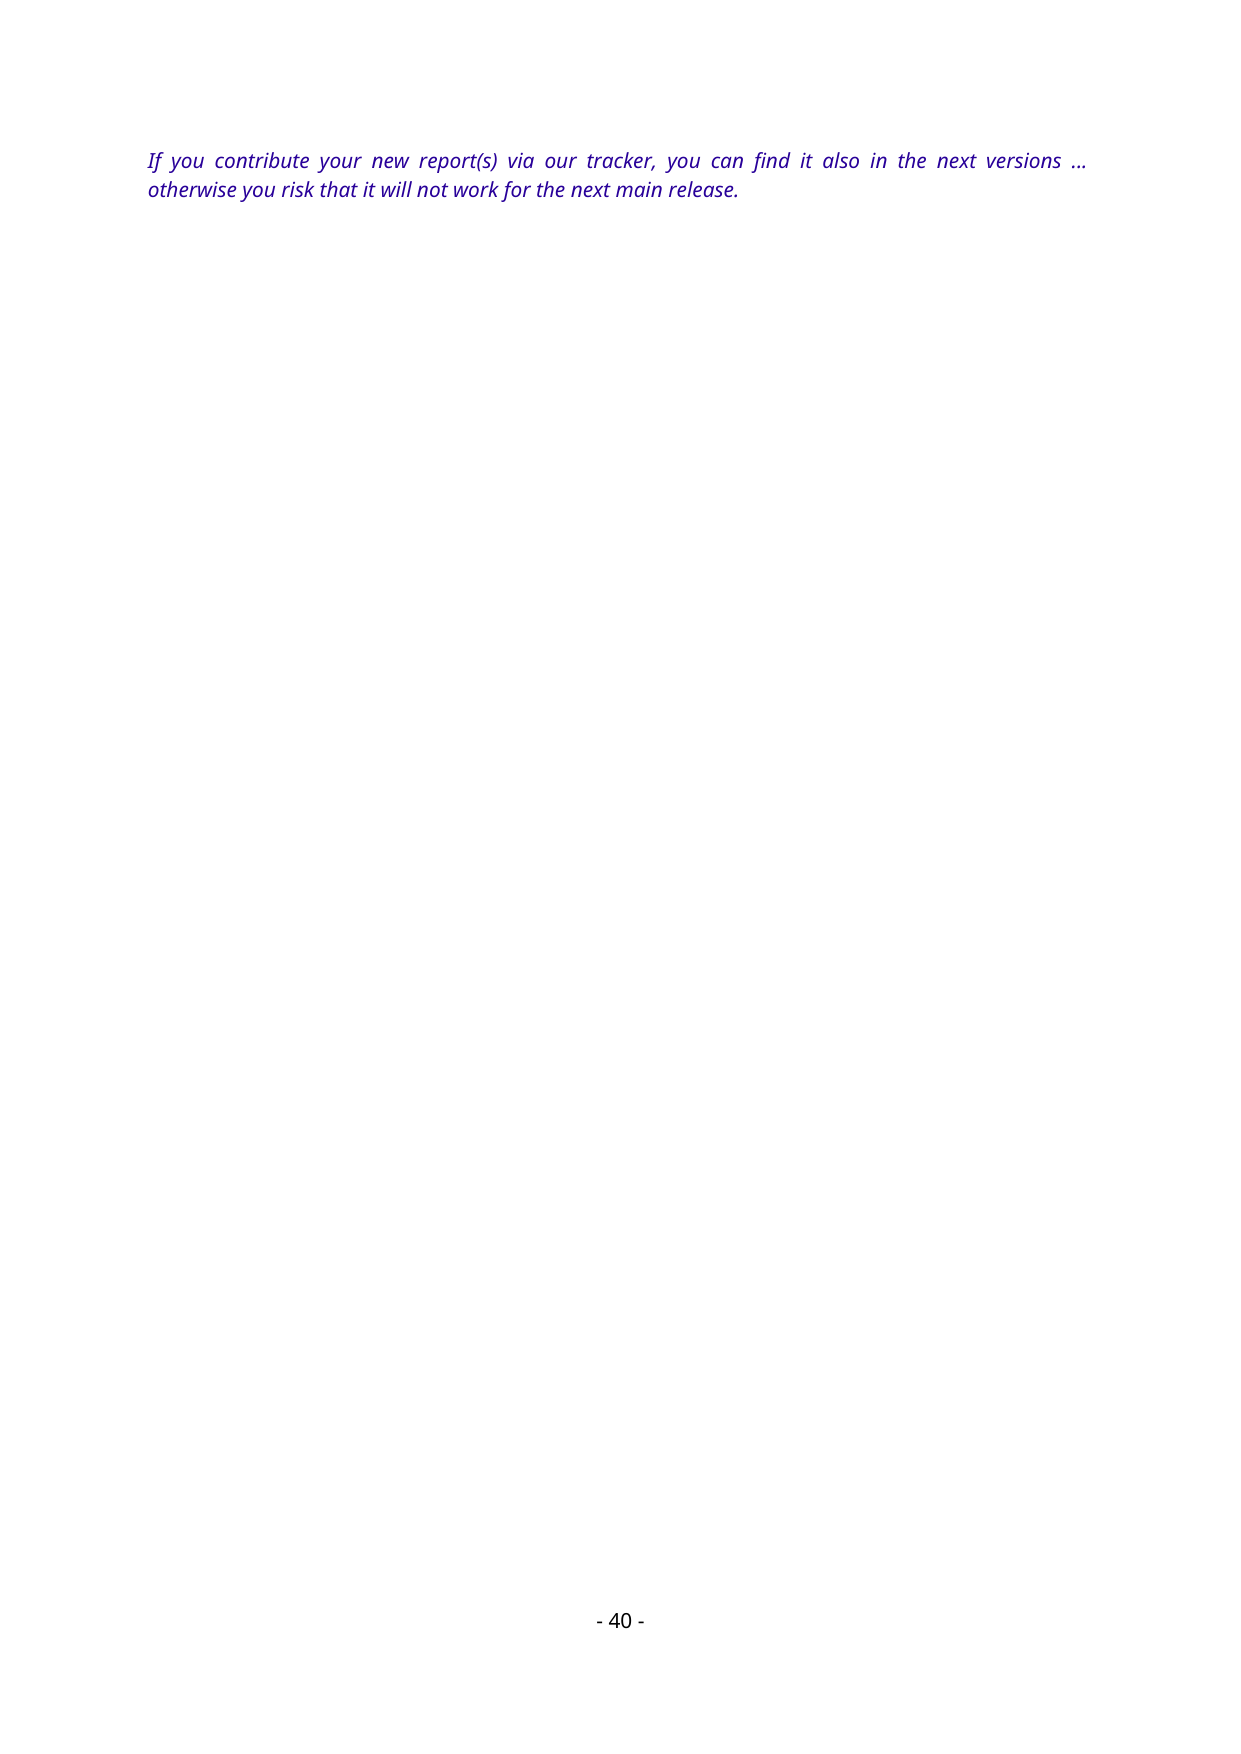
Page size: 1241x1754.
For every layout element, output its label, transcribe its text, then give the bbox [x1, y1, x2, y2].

text If you contribute your new report(s) via our tracker, you can find it also in the next versions ... otherwise you risk that it will not work for the next main release. [148, 118, 1093, 203]
